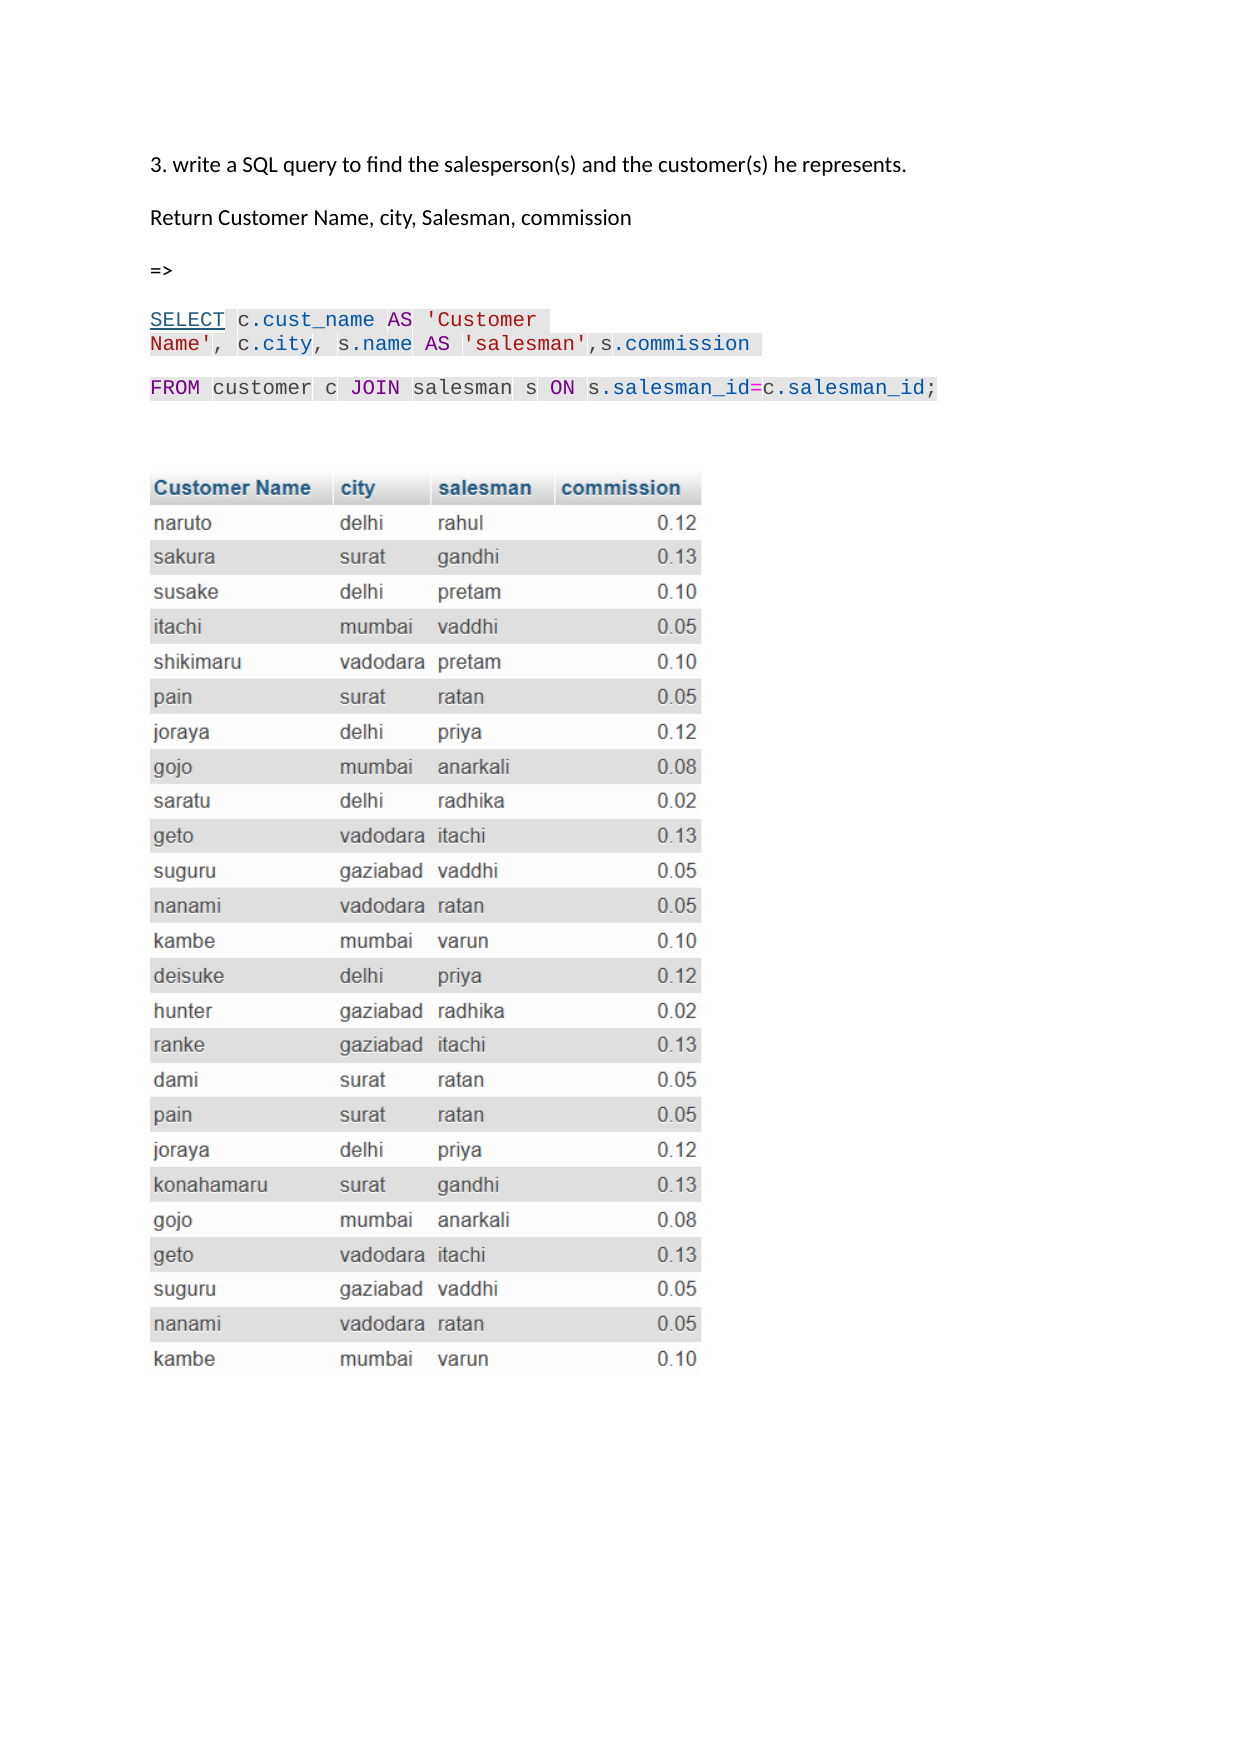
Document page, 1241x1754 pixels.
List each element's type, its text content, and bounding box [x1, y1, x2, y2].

text 3. write a SQL query to find the salesperson(s) and the customer(s) he represents. [150, 150, 1090, 178]
text FROM customer c JOIN salesman s ON s.salesman_id=c.salesman_id; [150, 377, 1090, 401]
text SELECT c.cust_name AS 'Customer Name', c.city, s.name AS 'salesman',s.commission [150, 309, 1090, 356]
text Return Customer Name, city, Salesman, commission [150, 203, 1090, 231]
text => [150, 256, 1090, 284]
picture [150, 470, 702, 1381]
